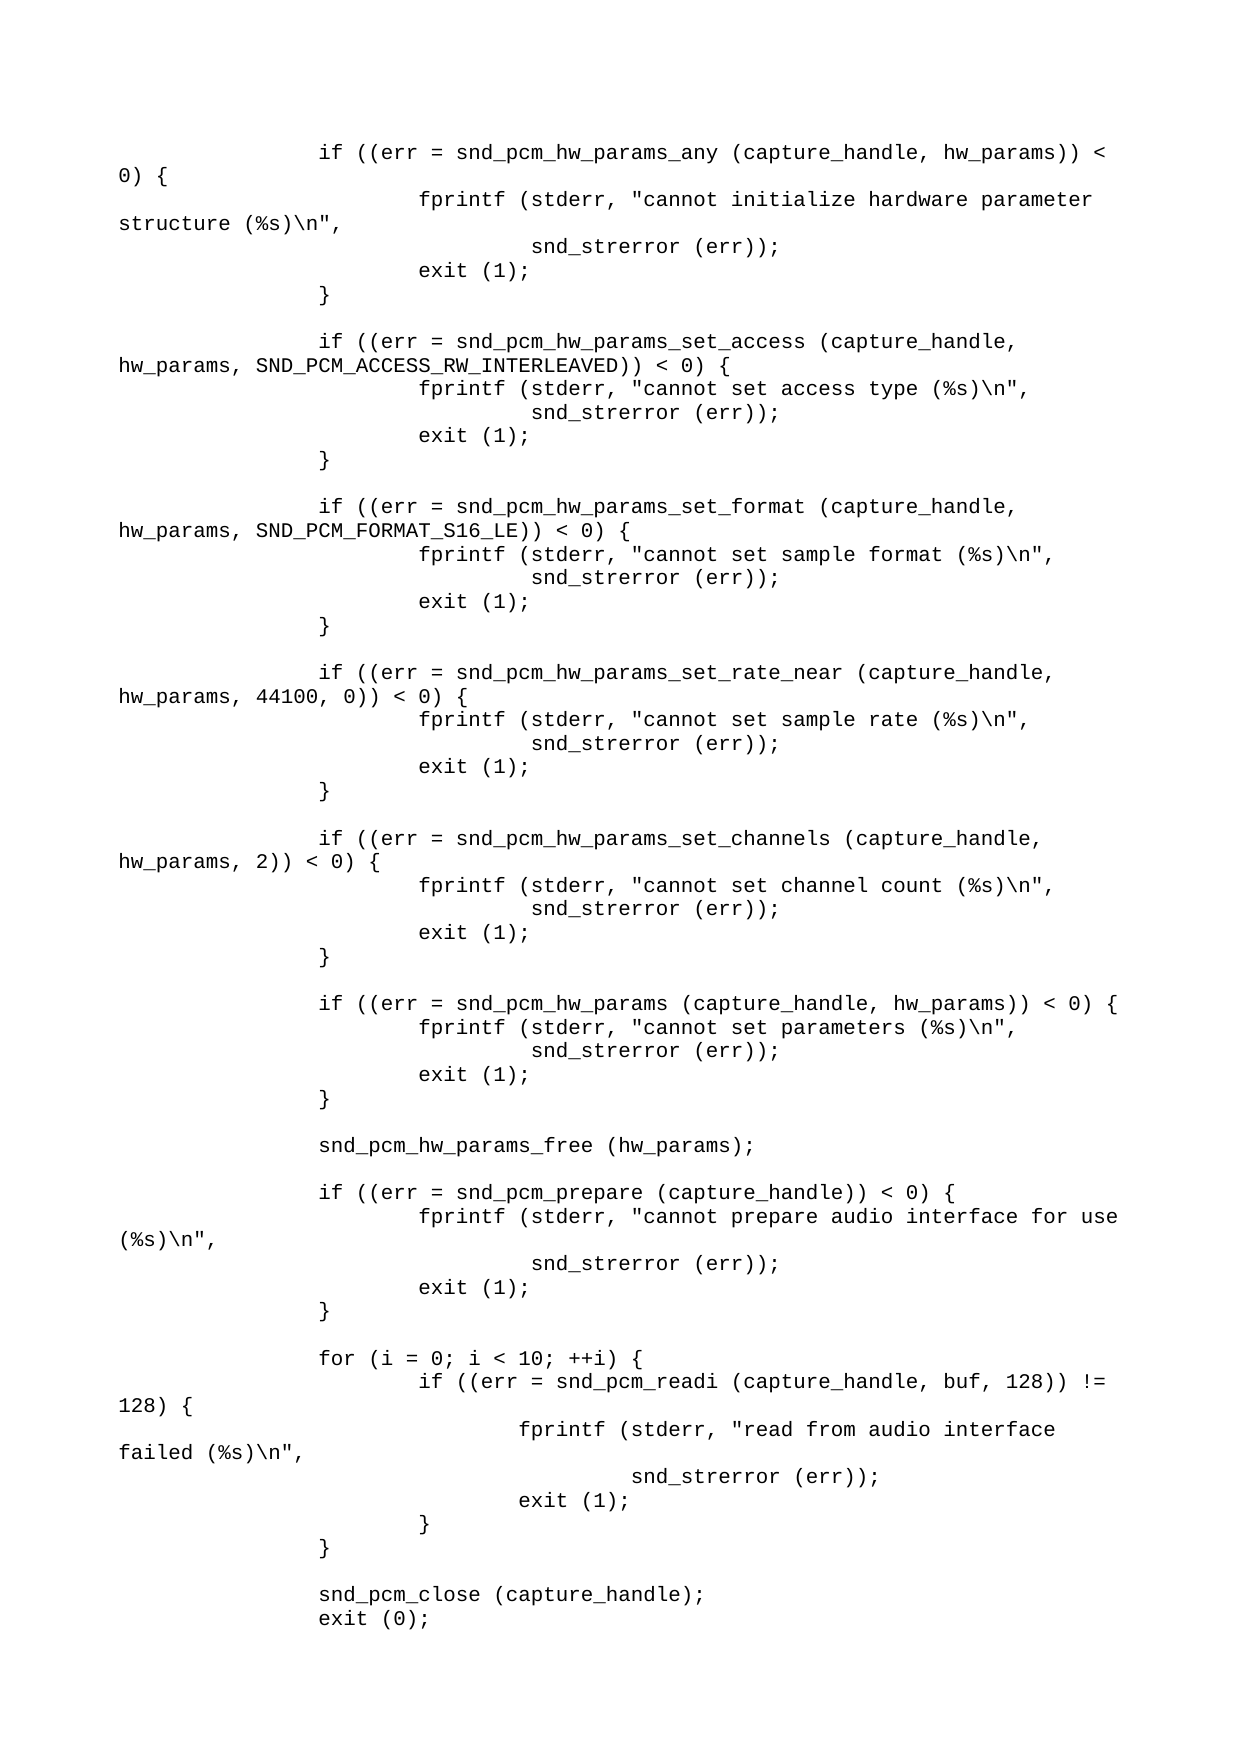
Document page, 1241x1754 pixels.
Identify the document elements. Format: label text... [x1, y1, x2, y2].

text exit (1); [118, 1489, 1122, 1513]
text if ((err = snd_pcm_hw_params_set_access (capture_handle, hw_params, SND_PCM_ACCESS_RW_INTERLEAVED)) < 0) { [118, 331, 1122, 378]
text fprintf (stderr, "cannot initialize hardware parameter structure (%s)\n", [118, 189, 1122, 236]
text fprintf (stderr, "cannot set parameters (%s)\n", [118, 1017, 1122, 1040]
text if ((err = snd_pcm_hw_params_set_format (capture_handle, hw_params, SND_PCM_FORMAT_S16_LE)) < 0) { [118, 496, 1122, 544]
text exit (1); [118, 1064, 1122, 1088]
text fprintf (stderr, "cannot prepare audio interface for use (%s)\n", [118, 1206, 1122, 1253]
text snd_strerror (err)); [118, 1040, 1122, 1064]
text fprintf (stderr, "cannot set sample format (%s)\n", [118, 544, 1122, 567]
text fprintf (stderr, "cannot set channel count (%s)\n", [118, 875, 1122, 898]
text } [118, 1088, 1122, 1111]
text exit (1); [118, 426, 1122, 449]
text snd_strerror (err)); [118, 1253, 1122, 1277]
text if ((err = snd_pcm_hw_params_any (capture_handle, hw_params)) < 0) { [118, 142, 1122, 189]
text } [118, 615, 1122, 638]
text } [118, 946, 1122, 969]
text snd_strerror (err)); [118, 402, 1122, 426]
text } [118, 449, 1122, 473]
text if ((err = snd_pcm_hw_params (capture_handle, hw_params)) < 0) { [118, 993, 1122, 1017]
text snd_pcm_hw_params_free (hw_params); [118, 1135, 1122, 1158]
text exit (1); [118, 260, 1122, 284]
text exit (1); [118, 1277, 1122, 1300]
text if ((err = snd_pcm_hw_params_set_rate_near (capture_handle, hw_params, 44100, 0)) < 0) { [118, 662, 1122, 709]
text fprintf (stderr, "cannot set access type (%s)\n", [118, 378, 1122, 402]
text fprintf (stderr, "read from audio interface failed (%s)\n", [118, 1419, 1122, 1466]
text } [118, 1537, 1122, 1561]
text exit (1); [118, 757, 1122, 780]
text fprintf (stderr, "cannot set sample rate (%s)\n", [118, 709, 1122, 733]
text } [118, 1513, 1122, 1537]
text if ((err = snd_pcm_hw_params_set_channels (capture_handle, hw_params, 2)) < 0) { [118, 827, 1122, 875]
text snd_strerror (err)); [118, 898, 1122, 922]
text } [118, 1300, 1122, 1324]
text exit (0); [118, 1608, 1122, 1631]
text } [118, 780, 1122, 804]
text snd_pcm_close (capture_handle); [118, 1584, 1122, 1608]
text snd_strerror (err)); [118, 236, 1122, 260]
text if ((err = snd_pcm_readi (capture_handle, buf, 128)) != 128) { [118, 1371, 1122, 1419]
text snd_strerror (err)); [118, 567, 1122, 591]
text exit (1); [118, 591, 1122, 615]
text } [118, 284, 1122, 307]
text if ((err = snd_pcm_prepare (capture_handle)) < 0) { [118, 1182, 1122, 1206]
text for (i = 0; i < 10; ++i) { [118, 1348, 1122, 1371]
text exit (1); [118, 922, 1122, 946]
text snd_strerror (err)); [118, 1466, 1122, 1489]
text snd_strerror (err)); [118, 733, 1122, 757]
